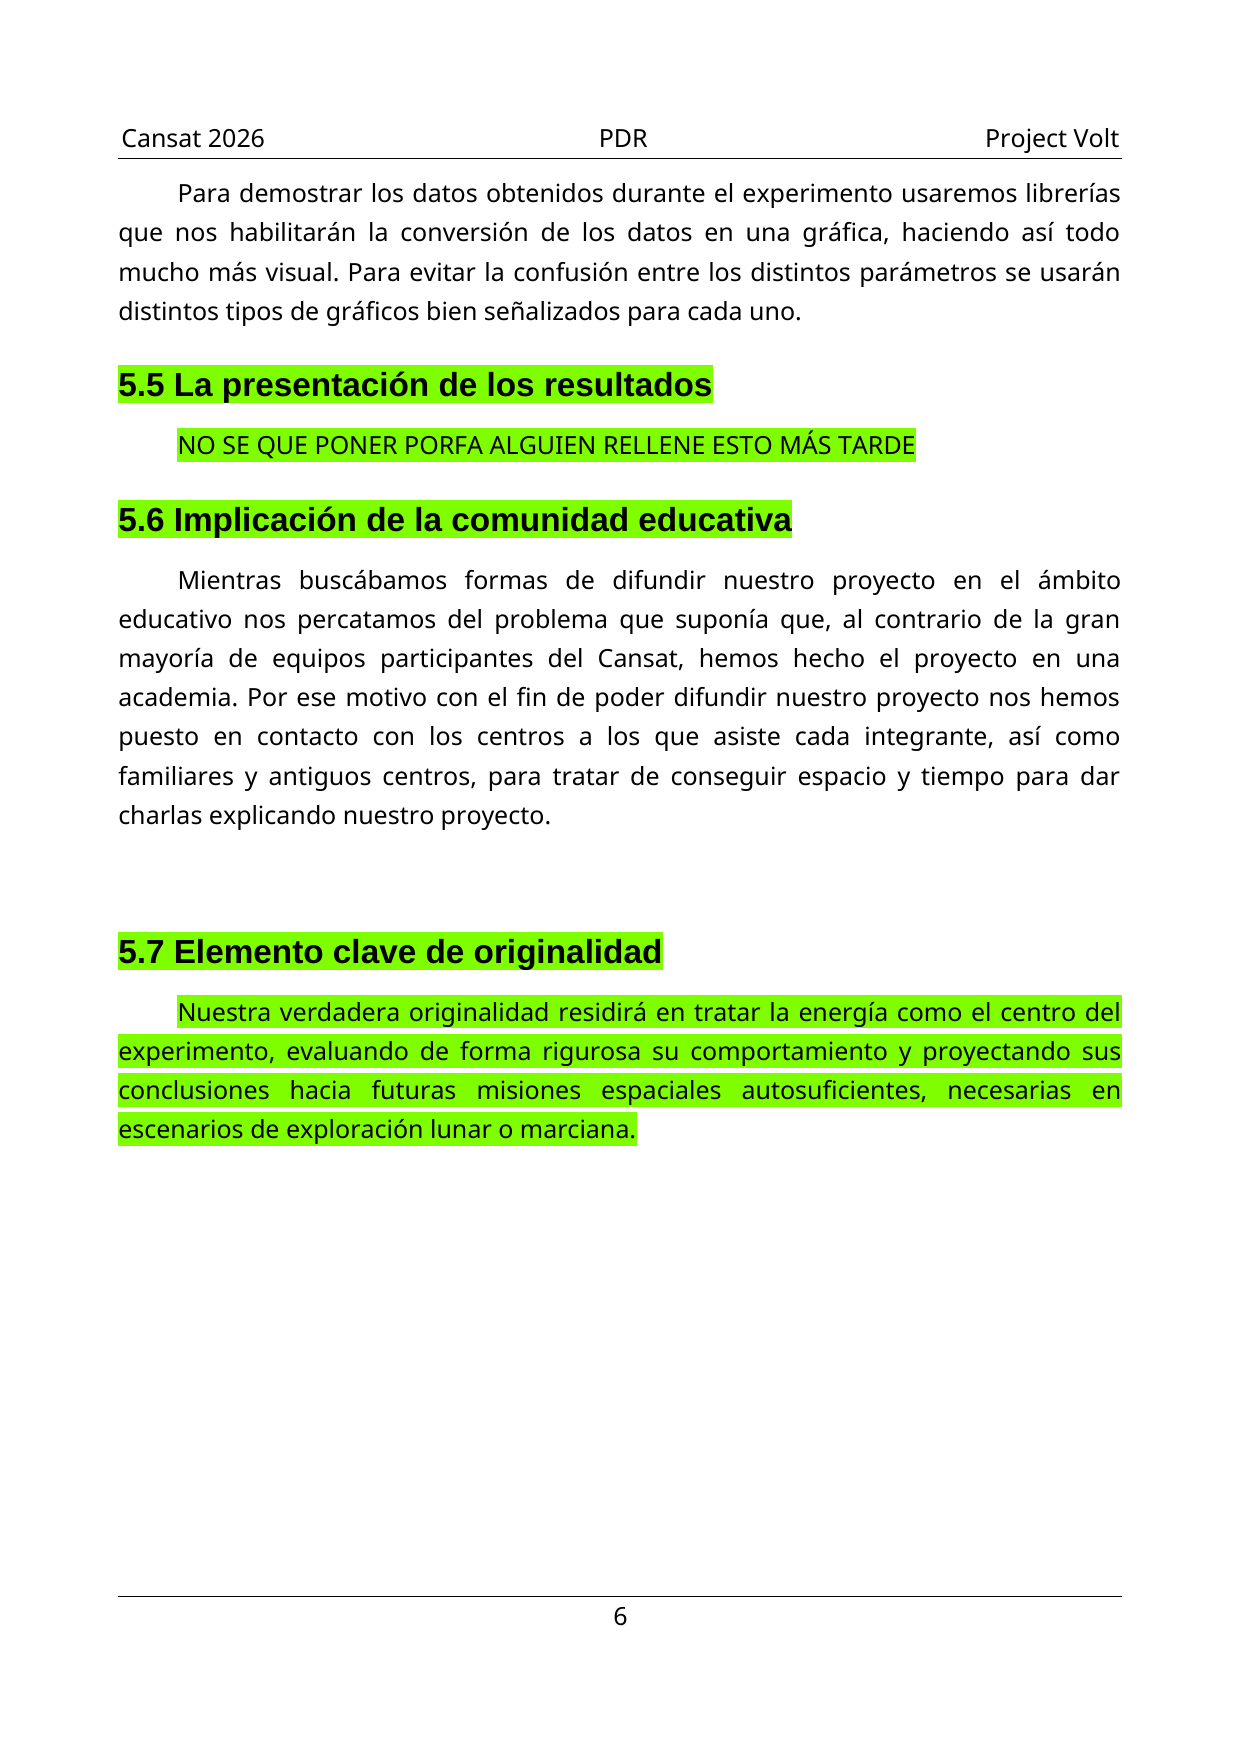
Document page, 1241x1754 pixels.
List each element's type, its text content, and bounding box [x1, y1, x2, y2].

text Mientras buscábamos formas de difundir nuestro proyecto en el ámbito educativo nos percatamos del problema que suponía que, al contrario de la gran mayoría de equipos participantes del Cansat, hemos hecho el proyecto en una academia. Por ese motivo con el fin de poder difundir nuestro proyecto nos hemos puesto en contacto con los centros a los que asiste cada integrante, así como familiares y antiguos centros, para tratar de conseguir espacio y tiempo para dar charlas explicando nuestro proyecto. [118, 562, 1122, 831]
text NO SE QUE PONER PORFA ALGUIEN RELLENE ESTO MÁS TARDE [118, 428, 1122, 462]
subtitle 5.5 La presentación de los resultados [118, 365, 1122, 403]
subtitle 5.7 Elemento clave de originalidad [118, 932, 1122, 970]
text Nuestra verdadera originalidad residirá en tratar la energía como el centro del experimento, evaluando de forma rigurosa su comportamiento y proyectando sus conclusiones hacia futuras misiones espaciales autosuficientes, necesarias en escenarios de exploración lunar o marciana. [118, 994, 1122, 1146]
text Para demostrar los datos obtenidos durante el experimento usaremos librerías que nos habilitarán la conversión de los datos en una gráfica, haciendo así todo mucho más visual. Para evitar la confusión entre los distintos parámetros se usarán distintos tipos de gráficos bien señalizados para cada uno. [118, 176, 1122, 327]
subtitle 5.6 Implicación de la comunidad educativa [118, 499, 1122, 538]
